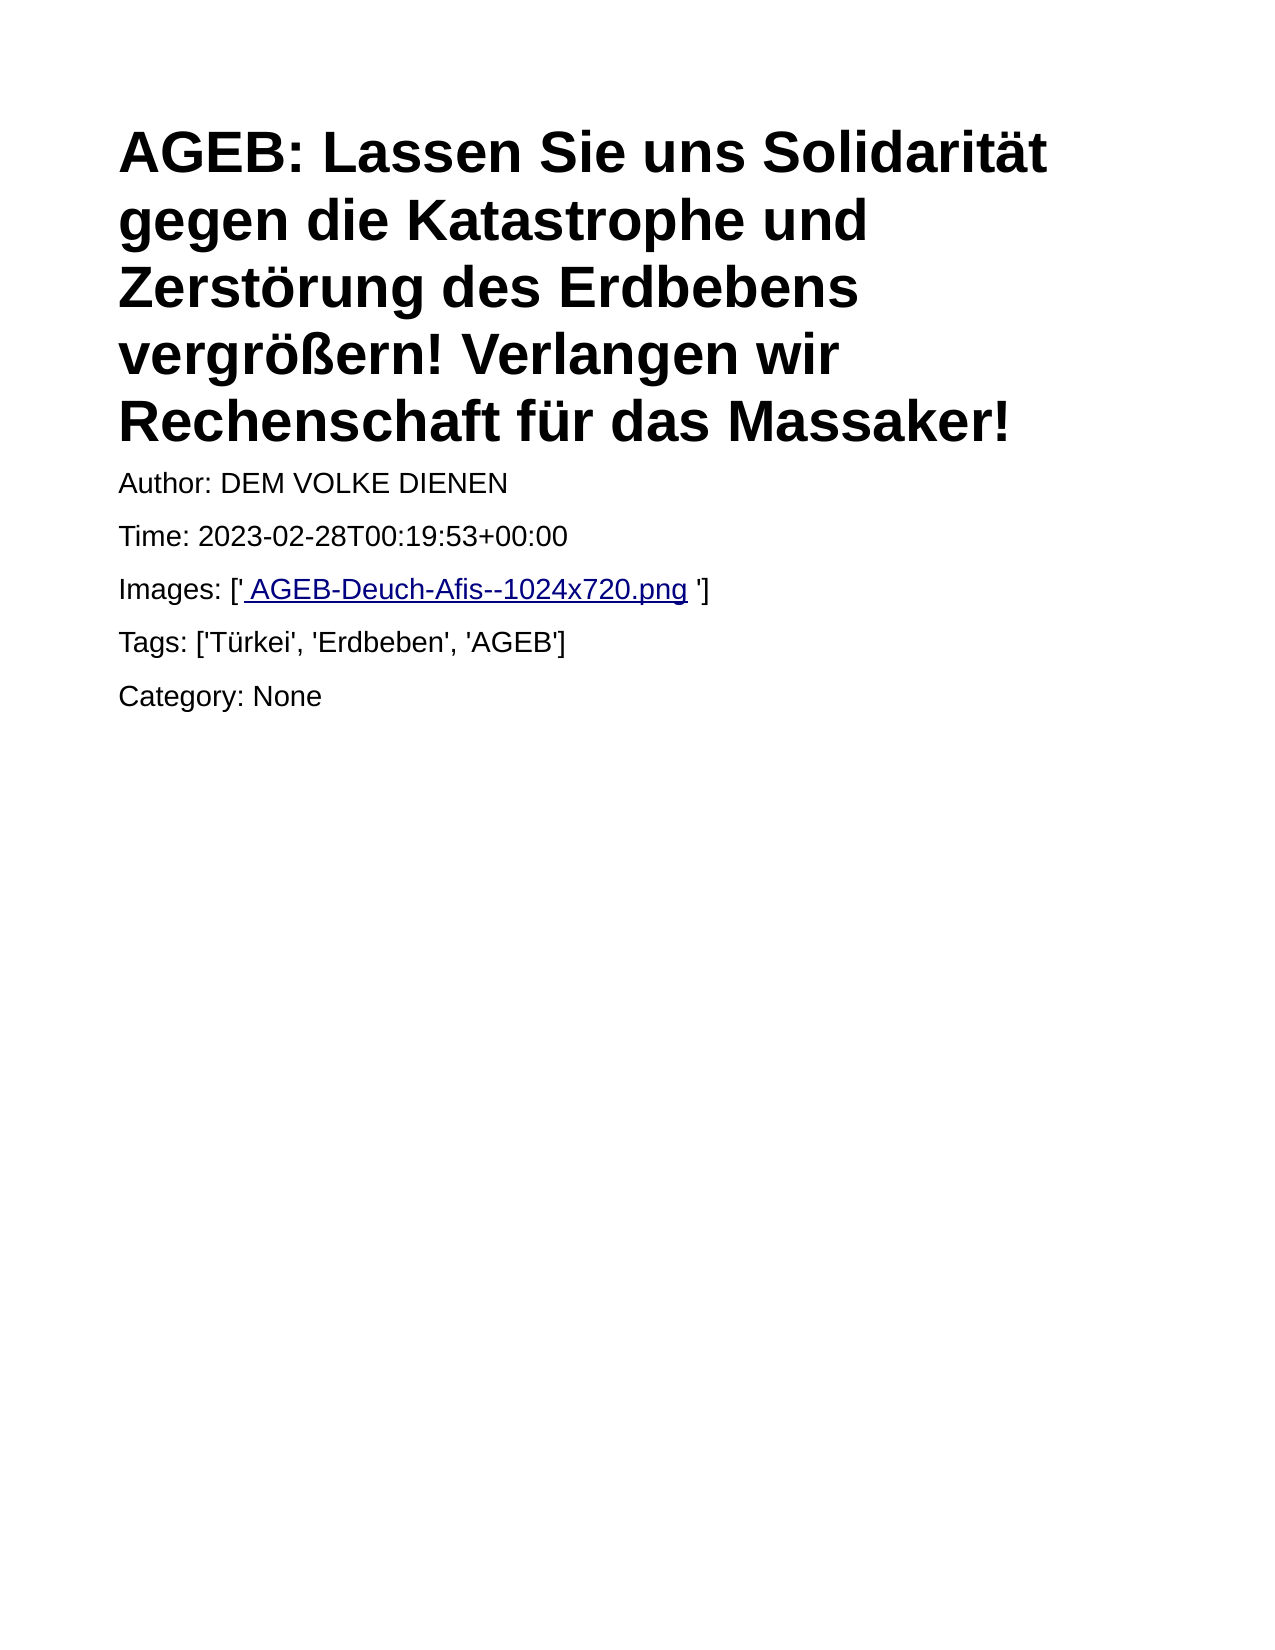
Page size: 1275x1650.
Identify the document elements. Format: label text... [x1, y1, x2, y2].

text Images: [' AGEB-Deuch-Afis--1024x720.png '] [118, 572, 1157, 606]
text Time: 2023-02-28T00:19:53+00:00 [118, 519, 1157, 553]
text Category: None [118, 678, 1157, 712]
text Author: DEM VOLKE DIENEN [118, 466, 1157, 499]
subtitle AGEB: Lassen Sie uns Solidarität gegen die Katastrophe und Zerstörung des Erdbebens vergrößern! Verlangen wir Rechenschaft für das Massaker! [118, 118, 1157, 453]
text Tags: ['Türkei', 'Erdbeben', 'AGEB'] [118, 625, 1157, 659]
